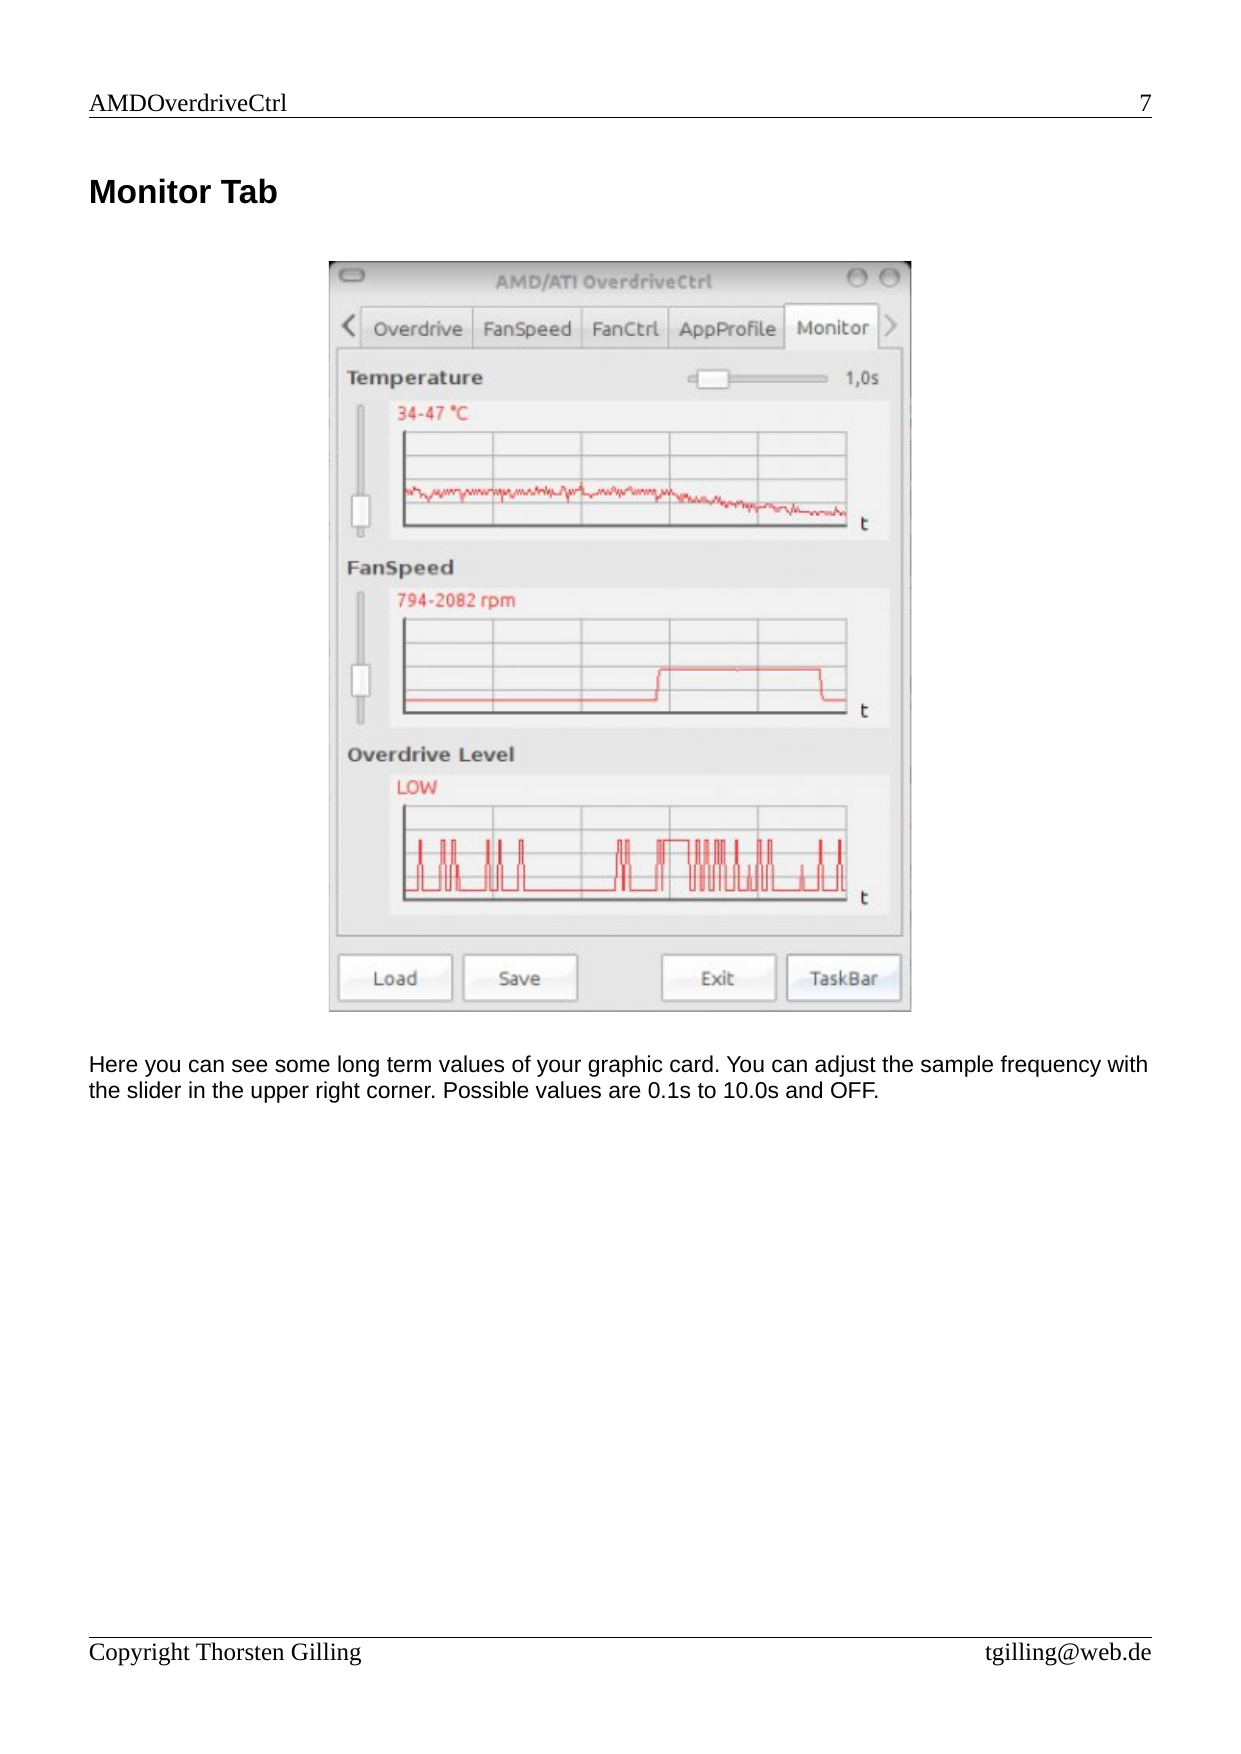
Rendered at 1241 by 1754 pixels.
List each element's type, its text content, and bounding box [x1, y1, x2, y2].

text Here you can see some long term values of your graphic card. You can adjust the sample frequency with the slider in the upper right corner. Possible values are 0.1s to 10.0s and OFF. [88, 1051, 1152, 1103]
picture [328, 261, 912, 1012]
subtitle Monitor Tab [88, 172, 1152, 211]
